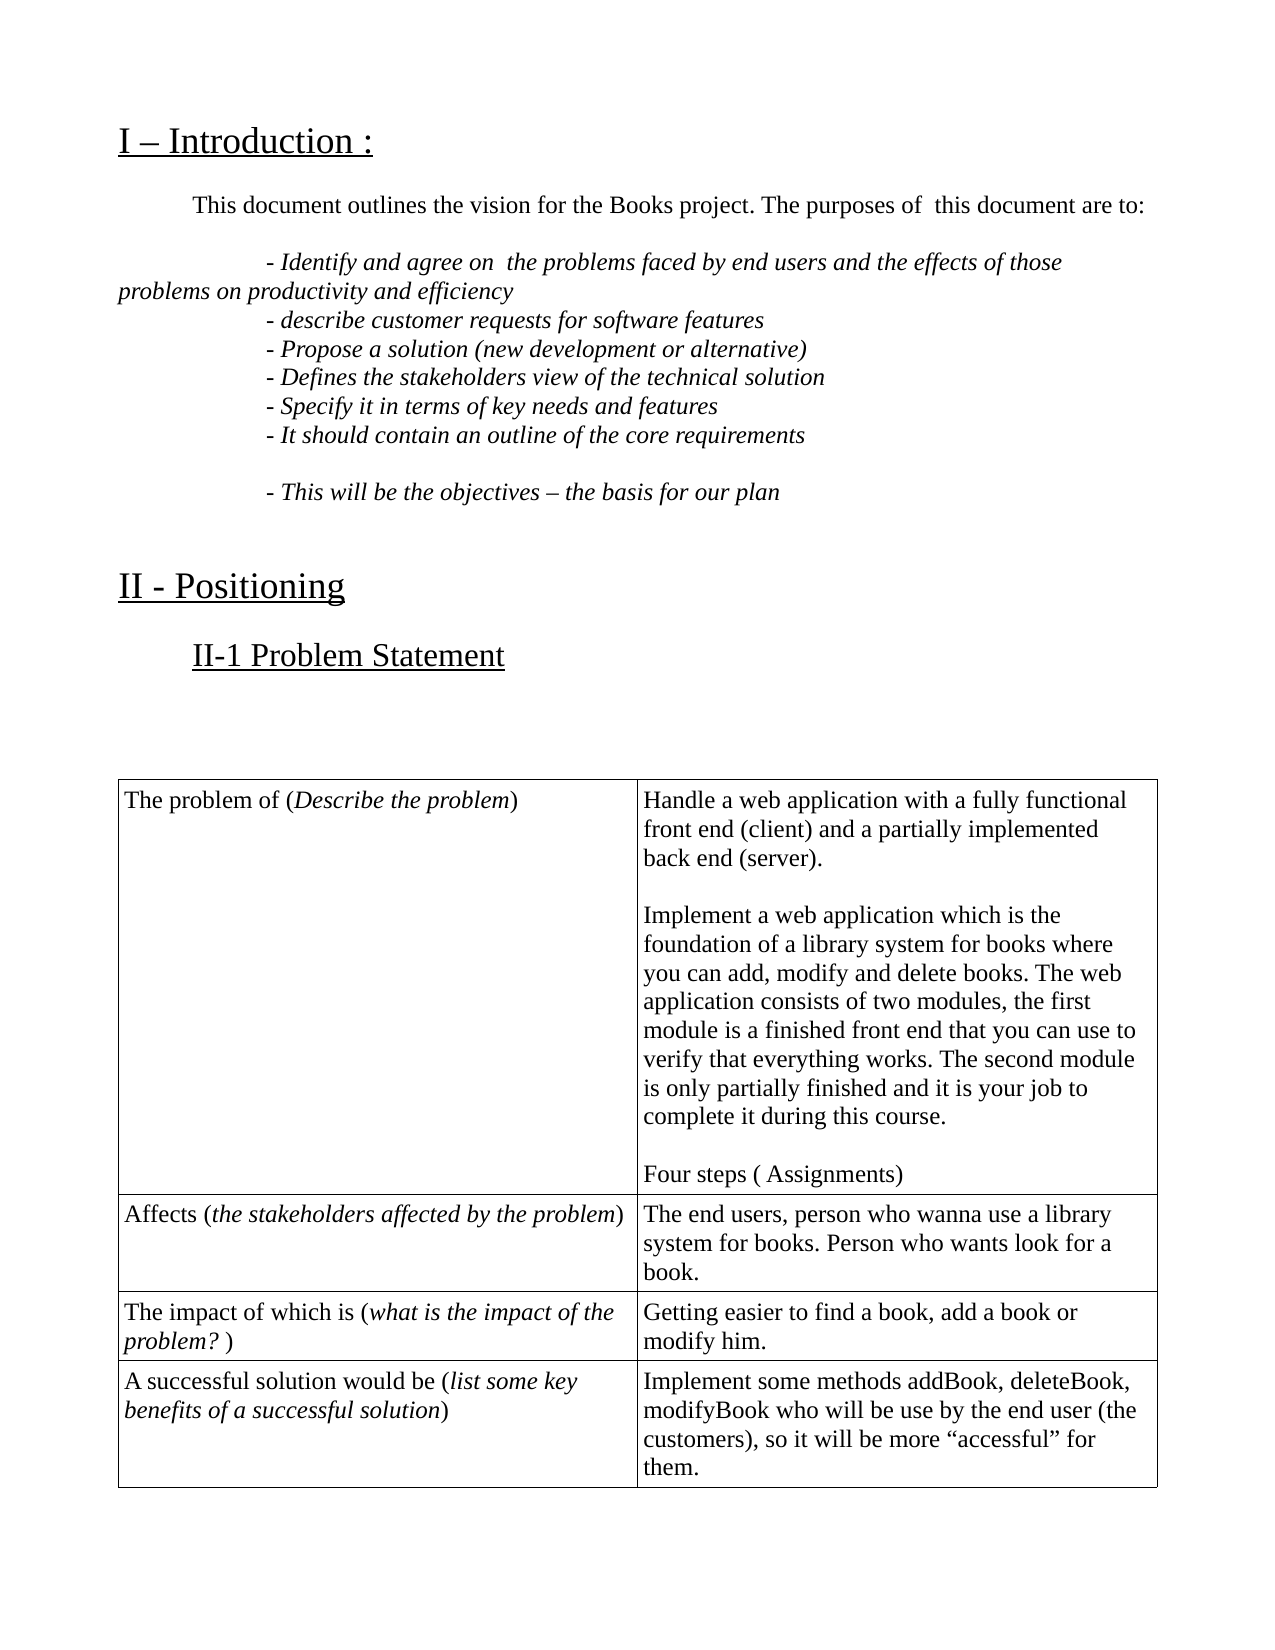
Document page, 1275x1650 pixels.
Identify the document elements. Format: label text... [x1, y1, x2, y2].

table_cell A successful solution would be (list some key benefits of a successful solution) [119, 1361, 637, 1487]
text - Specify it in terms of key needs and features [118, 391, 1157, 420]
text This document outlines the vision for the Books project. The purposes of this document are to: [118, 190, 1157, 219]
table_header Handle a web application with a fully functional front end (client) and a partially implemented back end (server). Implement a web application which is the foundation of a library system for books where you can add, modify and delete books. The web application consists of two modules, the first module is a finished front end that you can use to verify that everything works. The second module is only partially finished and it is your job to complete it during this course. Four steps ( Assignments) [638, 780, 1157, 1193]
table_cell Implement some methods addBook, deleteBook, modifyBook who will be use by the end user (the customers), so it will be more “accessful” for them. [638, 1361, 1157, 1487]
text II - Positioning [118, 564, 1157, 607]
table_cell The end users, person who wanna use a library system for books. Person who wants look for a book. [638, 1195, 1157, 1291]
text - Identify and agree on the problems faced by end users and the effects of those problems on productivity and efficiency [118, 247, 1157, 305]
text II-1 Problem Statement [118, 636, 1157, 674]
table_cell Getting easier to find a book, add a book or modify him. [638, 1292, 1157, 1360]
text - This will be the objectives – the basis for our plan [118, 477, 1157, 506]
text - Defines the stakeholders view of the technical solution [118, 362, 1157, 391]
table_cell Affects (the stakeholders affected by the problem) [119, 1195, 637, 1291]
table_cell The impact of which is (what is the impact of the problem? ) [119, 1292, 637, 1360]
text - describe customer requests for software features [118, 305, 1157, 334]
text - Propose a solution (new development or alternative) [118, 334, 1157, 362]
text - It should contain an outline of the core requirements [118, 420, 1157, 449]
text I – Introduction : [118, 118, 1157, 161]
table_header The problem of (Describe the problem) [119, 780, 637, 1193]
